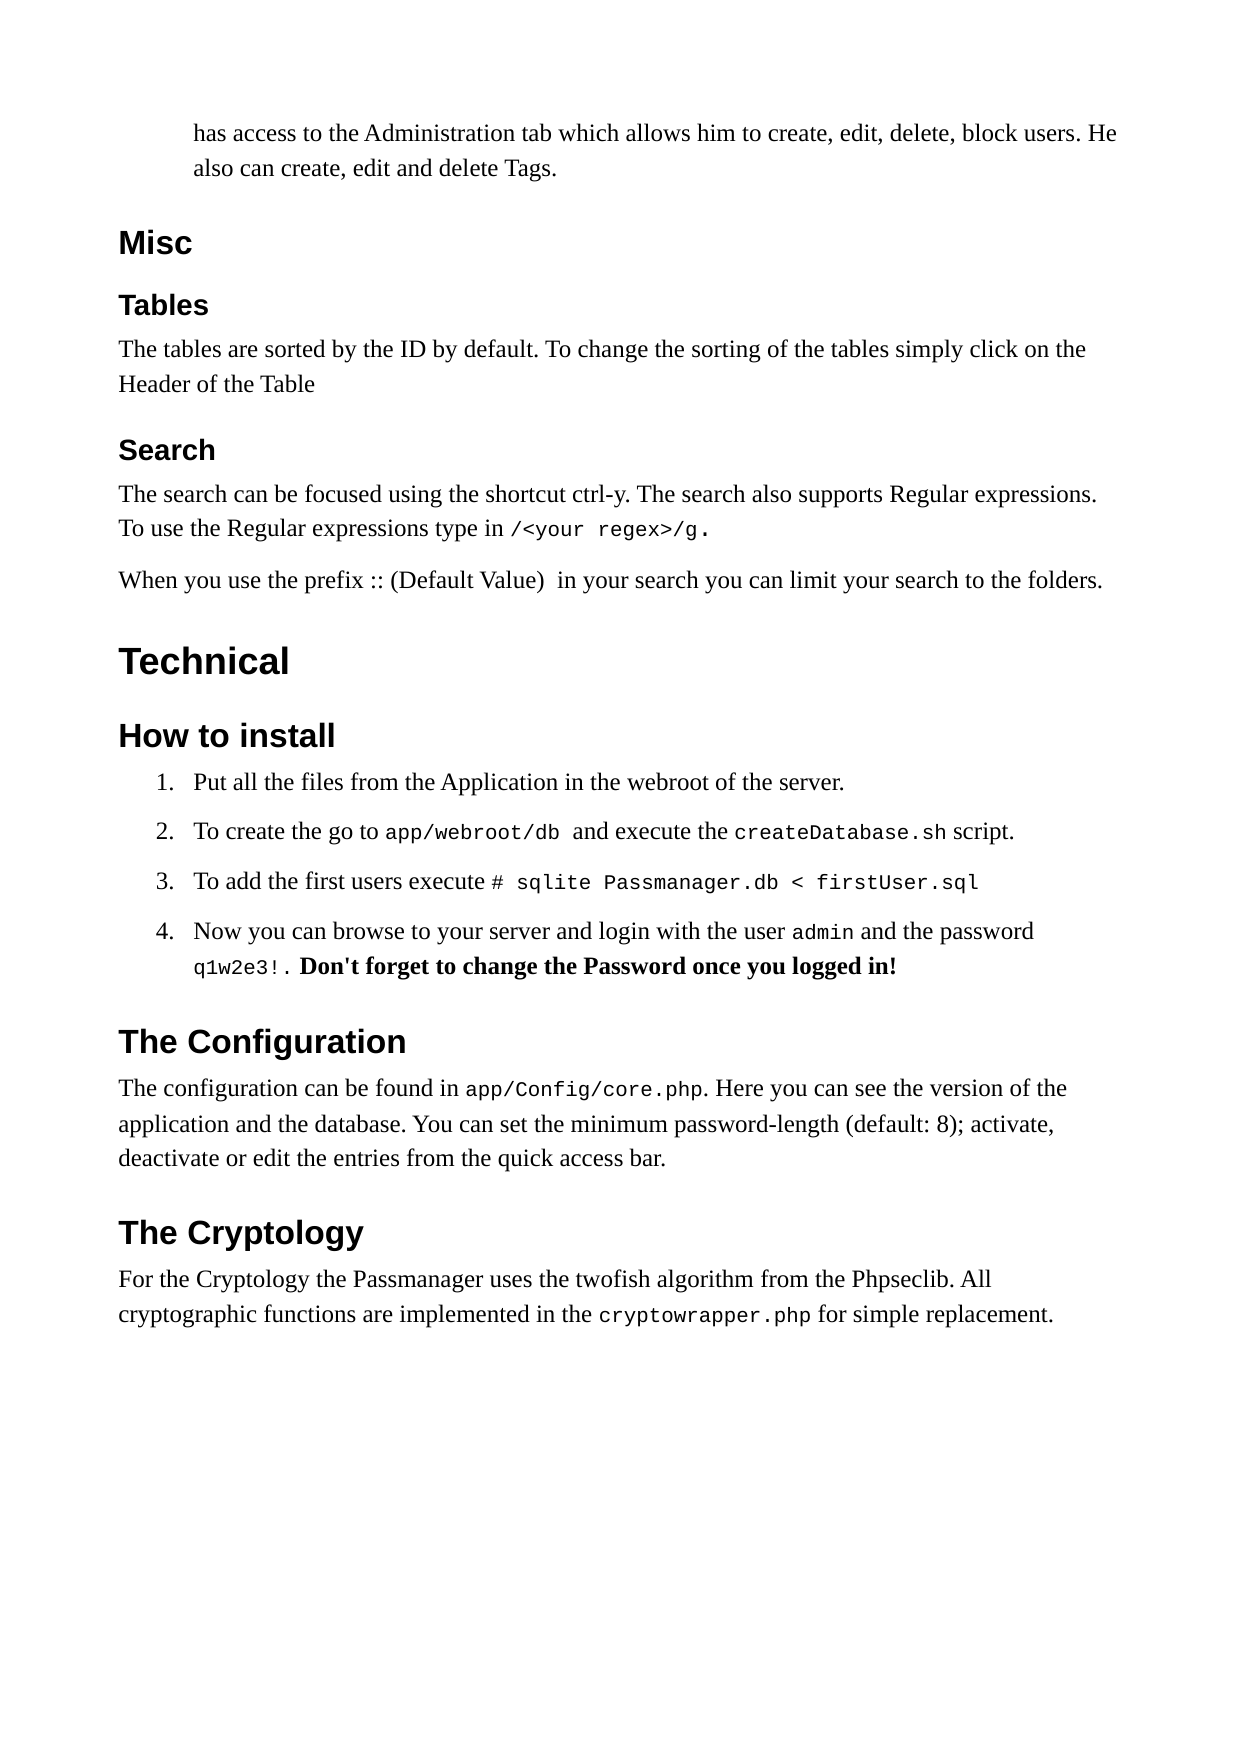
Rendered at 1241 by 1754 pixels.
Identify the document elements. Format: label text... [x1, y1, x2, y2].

list Now you can browse to your server and login with the user admin and the password q1w2e3!. Don't forget to change the Password once you logged in! [156, 916, 1122, 981]
subtitle The Cryptology [118, 1213, 1122, 1252]
subtitle Technical [118, 639, 1122, 683]
list has access to the Administration tab which allows him to create, edit, delete, block users. He also can create, edit and delete Tags. [156, 118, 1122, 181]
text The tables are sorted by the ID by default. To change the sorting of the tables simply click on the Header of the Table [118, 334, 1122, 398]
subtitle How to install [118, 716, 1122, 754]
list To create the go to app/webroot/db and execute the createDatabase.sh script. [156, 816, 1122, 846]
subtitle The Configuration [118, 1022, 1122, 1061]
list To add the first users execute # sqlite Passmanager.db < firstUser.sql [156, 866, 1122, 896]
text The search can be focused using the shortcut ctrl-y. The search also supports Regular expressions. To use the Regular expressions type in /<your regex>/g. [118, 479, 1122, 544]
subtitle Misc [118, 222, 1122, 261]
text The configuration can be found in app/Config/core.php. Here you can see the version of the application and the database. You can set the minimum password-length (default: 8); activate, deactivate or edit the entries from the quick access bar. [118, 1073, 1122, 1172]
subtitle Tables [118, 288, 1122, 322]
text When you use the prefix :: (Default Value) in your search you can limit your search to the folders. [118, 565, 1122, 594]
text For the Cryptology the Passmanager uses the twofish algorithm from the Phpseclib. All cryptographic functions are implemented in the cryptowrapper.php for simple replacement. [118, 1264, 1122, 1328]
list Put all the files from the Application in the webroot of the server. [156, 767, 1122, 796]
subtitle Search [118, 433, 1122, 466]
